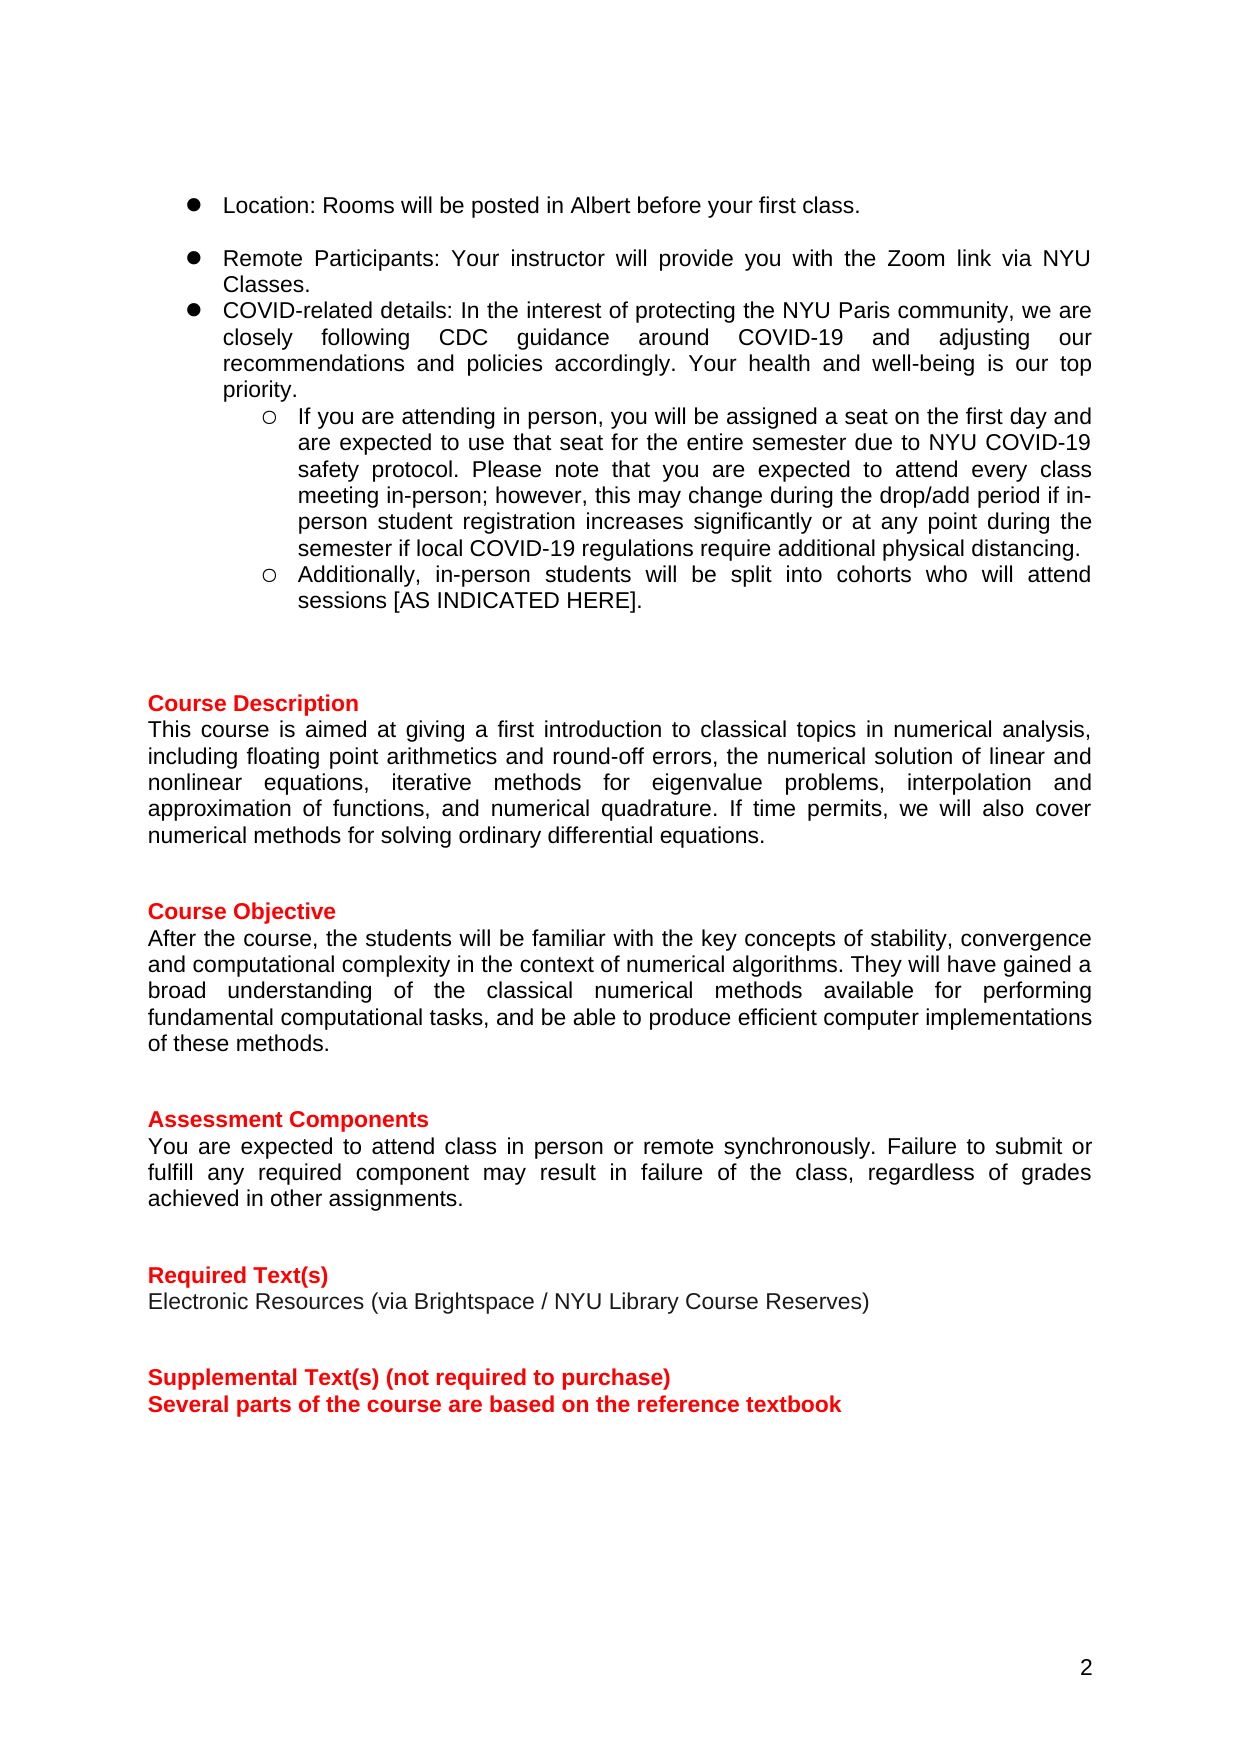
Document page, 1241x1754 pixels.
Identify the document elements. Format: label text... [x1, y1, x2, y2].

list COVID-related details: In the interest of protecting the NYU Paris community, we are closely following CDC guidance around COVID-19 and adjusting our recommendations and policies accordingly. Your health and well-being is our top priority. [185, 297, 1092, 403]
subtitle Supplemental Text(s) (not required to purchase) [148, 1364, 1092, 1391]
list Additionally, in-person students will be split into cohorts who will attend sessions [AS INDICATED HERE]. [260, 561, 1092, 614]
subtitle Course Description [148, 690, 1092, 716]
list Remote Participants: Your instructor will provide you with the Zoom link via NYU Classes. [185, 245, 1092, 297]
text After the course, the students will be familiar with the key concepts of stability, convergence and computational complexity in the context of numerical algorithms. They will have gained a broad understanding of the classical numerical methods available for performing fundamental computational tasks, and be able to produce efficient computer implementations of these methods. [148, 924, 1092, 1056]
text You are expected to attend class in person or remote synchronously. Failure to submit or fulfill any required component may result in failure of the class, regardless of grades achieved in other assignments. [148, 1133, 1092, 1212]
text Electronic Resources (via Brightspace / NYU Library Course Reserves) [148, 1288, 1092, 1314]
text Several parts of the course are based on the reference textbook [148, 1391, 1092, 1417]
subtitle Assessment Components [148, 1106, 1092, 1133]
list Location: Rooms will be posted in Albert before your first class. [185, 192, 1092, 218]
subtitle Course Objective [148, 898, 1092, 924]
text This course is aimed at giving a first introduction to classical topics in numerical analysis, including floating point arithmetics and round-off errors, the numerical solution of linear and nonlinear equations, iterative methods for eigenvalue problems, interpolation and approximation of functions, and numerical quadrature. If time permits, we will also cover numerical methods for solving ordinary differential equations. [148, 716, 1092, 848]
list If you are attending in person, you will be assigned a seat on the first day and are expected to use that seat for the entire semester due to NYU COVID-19 safety protocol. Please note that you are expected to attend every class meeting in-person; however, this may change during the drop/add period if in-person student registration increases significantly or at any point during the semester if local COVID-19 regulations require additional physical distancing. [260, 403, 1092, 561]
subtitle Required Text(s) [148, 1262, 1092, 1288]
